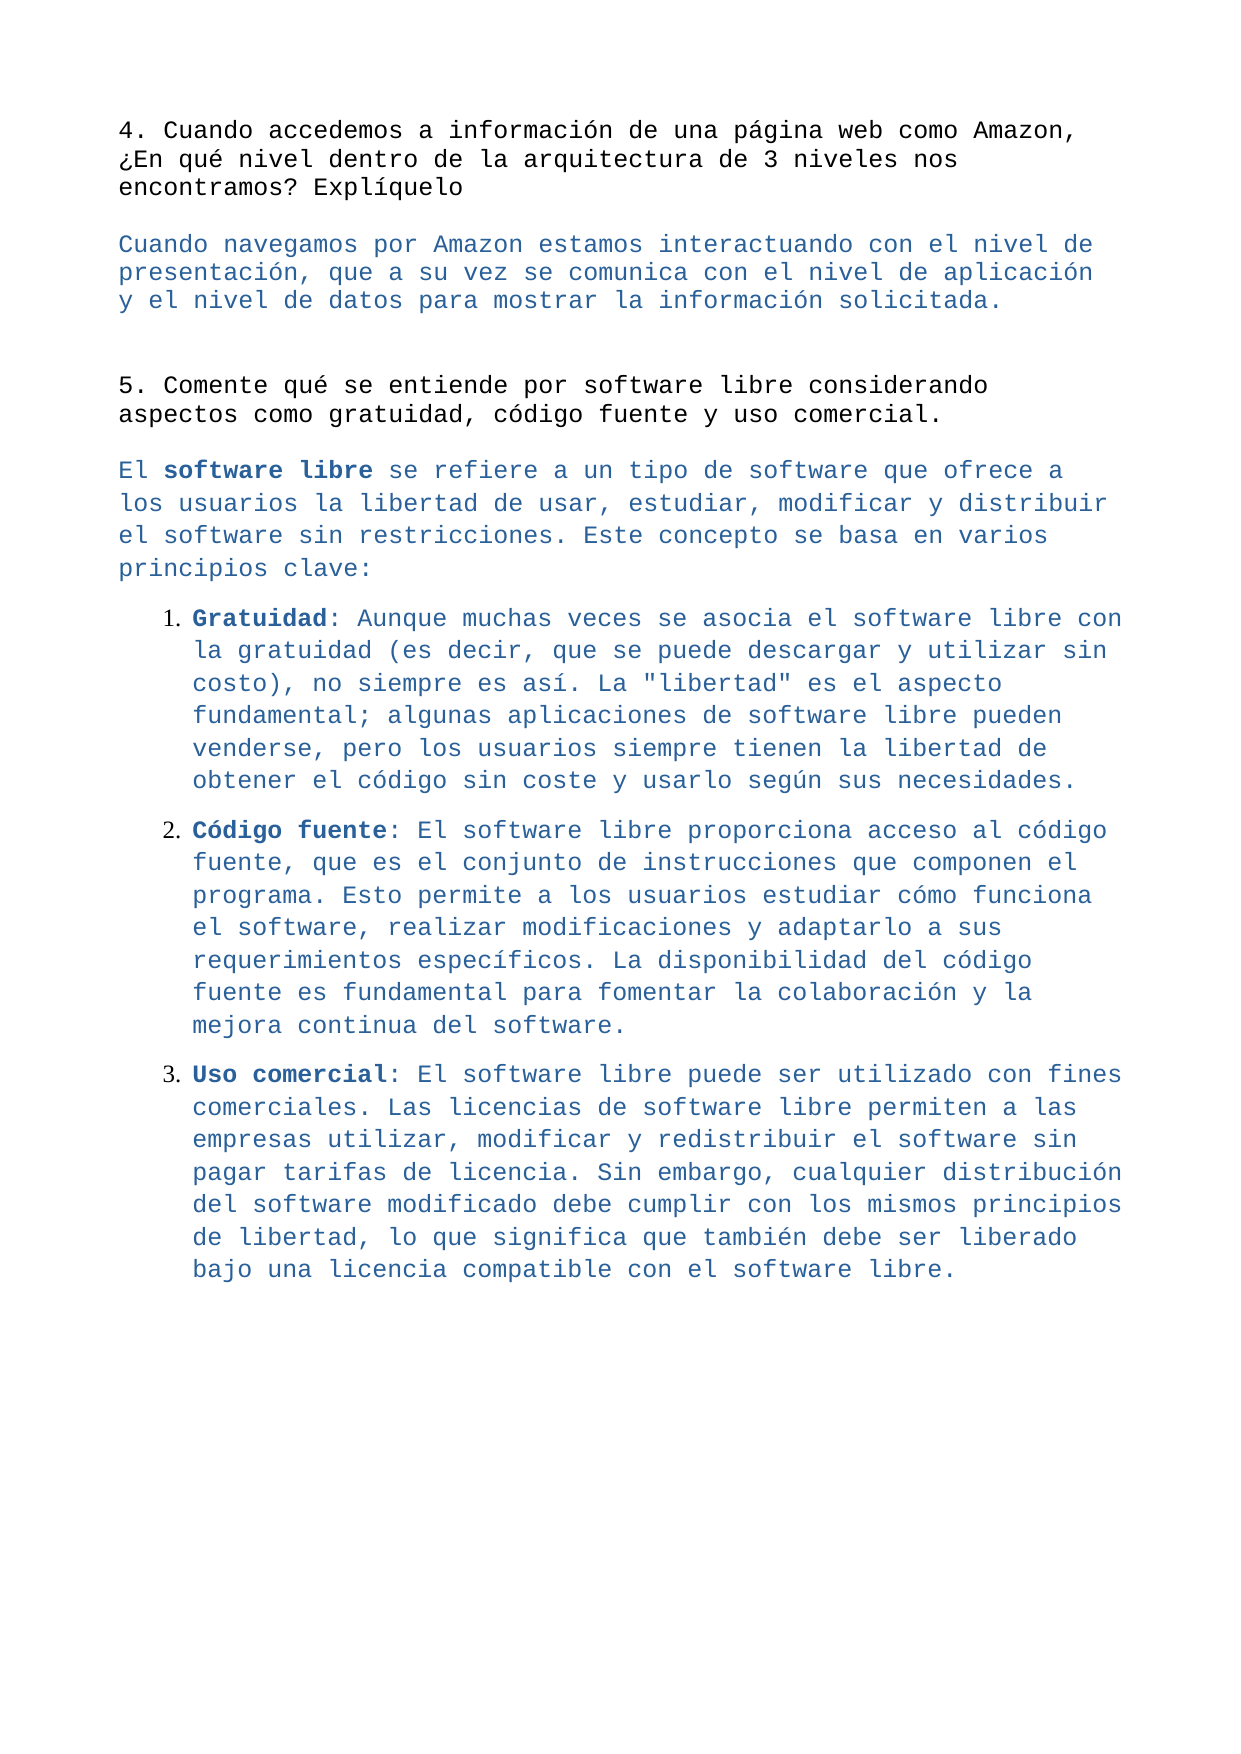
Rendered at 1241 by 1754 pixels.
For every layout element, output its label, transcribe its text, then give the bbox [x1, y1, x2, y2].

text El software libre se refiere a un tipo de software que ofrece a los usuarios la libertad de usar, estudiar, modificar y distribuir el software sin restricciones. Este concepto se basa en varios principios clave: [118, 458, 1122, 584]
text 4. Cuando accedemos a información de una página web como Amazon, ¿En qué nivel dentro de la arquitectura de 3 niveles nos encontramos? Explíquelo [118, 118, 1122, 203]
list Código fuente: El software libre proporciona acceso al código fuente, que es el conjunto de instrucciones que componen el programa. Esto permite a los usuarios estudiar cómo funciona el software, realizar modificaciones y adaptarlo a sus requerimientos específicos. La disponibilidad del código fuente es fundamental para fomentar la colaboración y la mejora continua del software. [162, 815, 1122, 1041]
text 5. Comente qué se entiende por software libre considerando aspectos como gratuidad, código fuente y uso comercial. [118, 373, 1122, 430]
list Uso comercial: El software libre puede ser utilizado con fines comerciales. Las licencias de software libre permiten a las empresas utilizar, modificar y redistribuir el software sin pagar tarifas de licencia. Sin embargo, cualquier distribución del software modificado debe cumplir con los mismos principios de libertad, lo que significa que también debe ser liberado bajo una licencia compatible con el software libre. [162, 1059, 1122, 1285]
list Gratuidad: Aunque muchas veces se asocia el software libre con la gratuidad (es decir, que se puede descargar y utilizar sin costo), no siempre es así. La "libertad" es el aspecto fundamental; algunas aplicaciones de software libre pueden venderse, pero los usuarios siempre tienen la libertad de obtener el código sin coste y usarlo según sus necesidades. [162, 603, 1122, 796]
text Cuando navegamos por Amazon estamos interactuando con el nivel de presentación, que a su vez se comunica con el nivel de aplicación y el nivel de datos para mostrar la información solicitada. [118, 231, 1122, 316]
